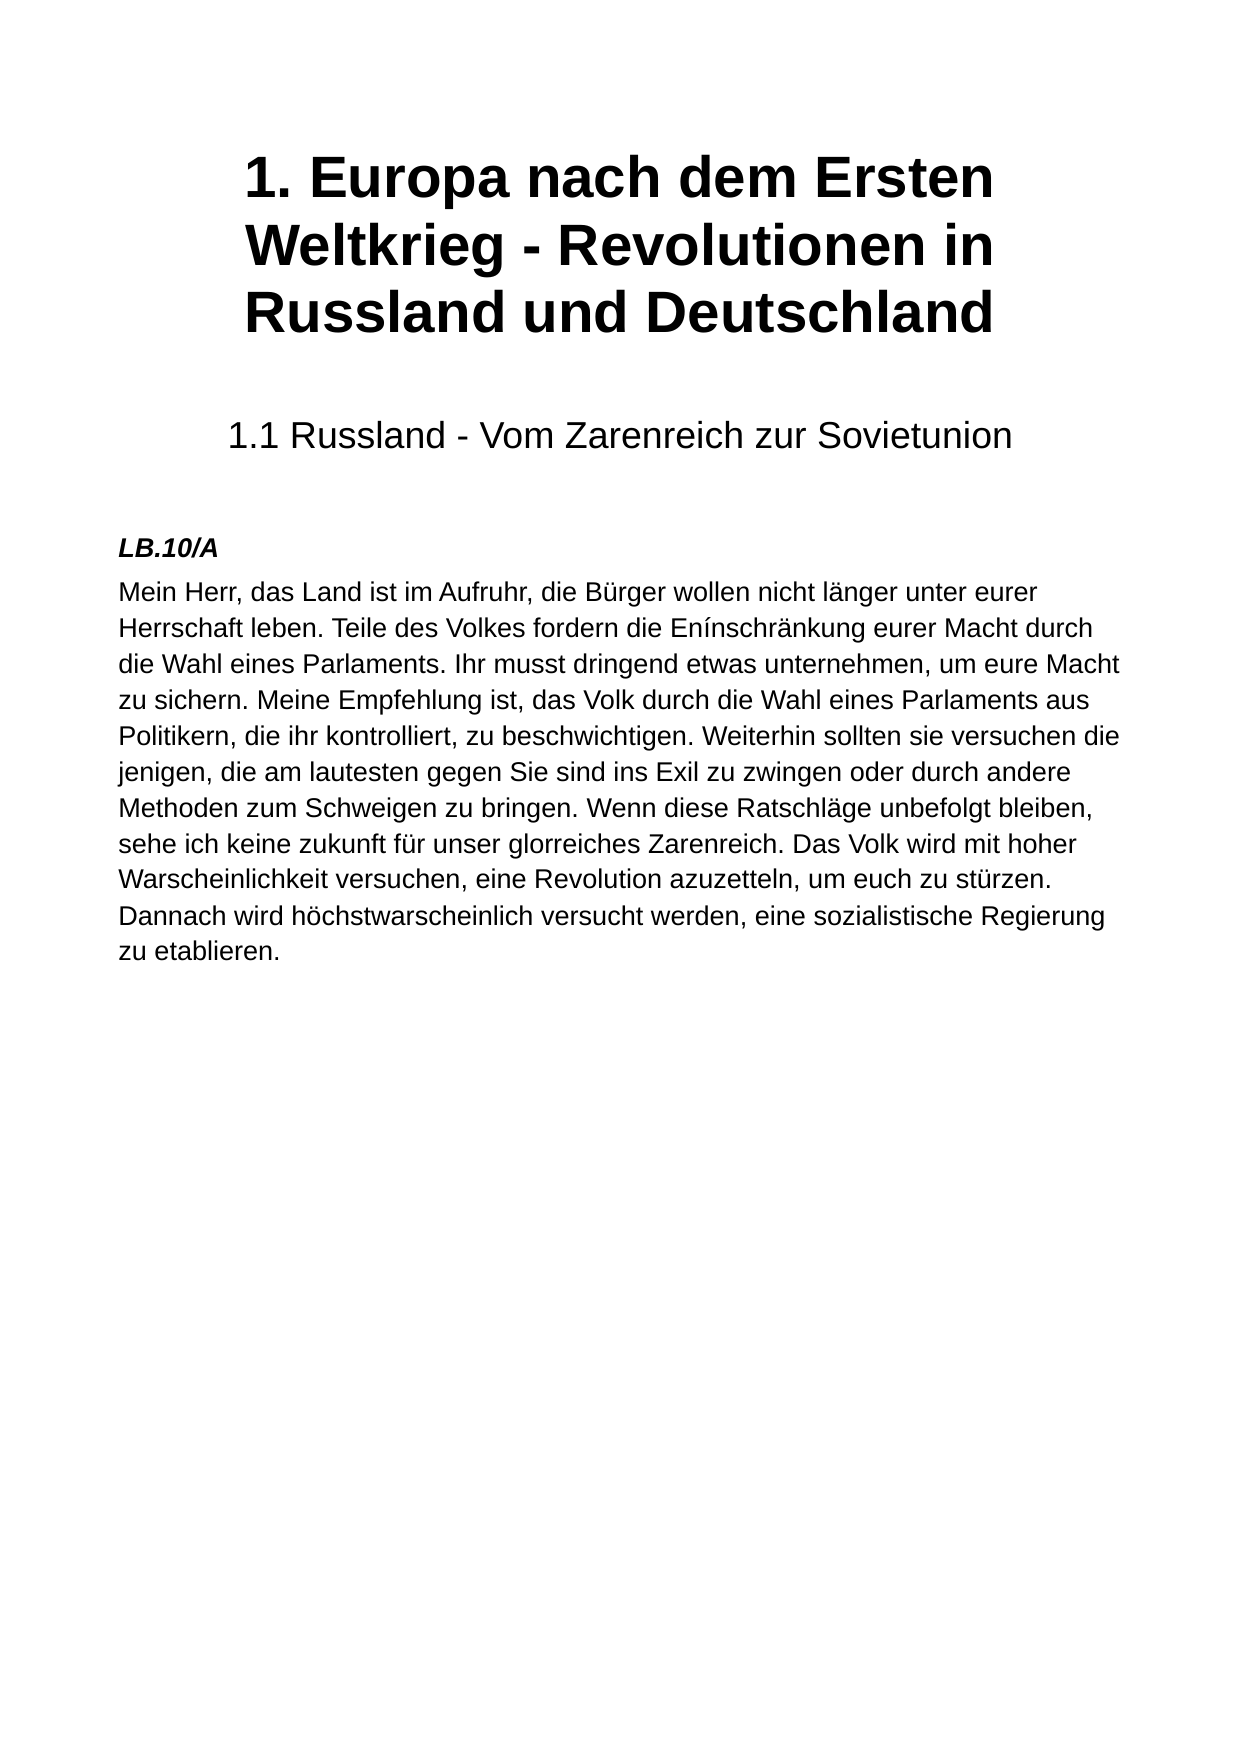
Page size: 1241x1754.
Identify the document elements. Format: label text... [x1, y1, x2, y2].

text Mein Herr, das Land ist im Aufruhr, die Bürger wollen nicht länger unter eurer Herrschaft leben. Teile des Volkes fordern die Enínschränkung eurer Macht durch die Wahl eines Parlaments. Ihr musst dringend etwas unternehmen, um eure Macht zu sichern. Meine Empfehlung ist, das Volk durch die Wahl eines Parlaments aus Politikern, die ihr kontrolliert, zu beschwichtigen. Weiterhin sollten sie versuchen die jenigen, die am lautesten gegen Sie sind ins Exil zu zwingen oder durch andere Methoden zum Schweigen zu bringen. Wenn diese Ratschläge unbefolgt bleiben, sehe ich keine zukunft für unser glorreiches Zarenreich. Das Volk wird mit hoher Warscheinlichkeit versuchen, eine Revolution azuzetteln, um euch zu stürzen. Dannach wird höchstwarscheinlich versucht werden, eine sozialistische Regierung zu etablieren. [118, 576, 1122, 967]
subtitle LB.10/A [118, 532, 1122, 563]
subtitle 1.1 Russland - Vom Zarenreich zur Sovietunion [118, 414, 1122, 457]
title 1. Europa nach dem Ersten Weltkrieg - Revolutionen in Russland und Deutschland [118, 143, 1122, 344]
